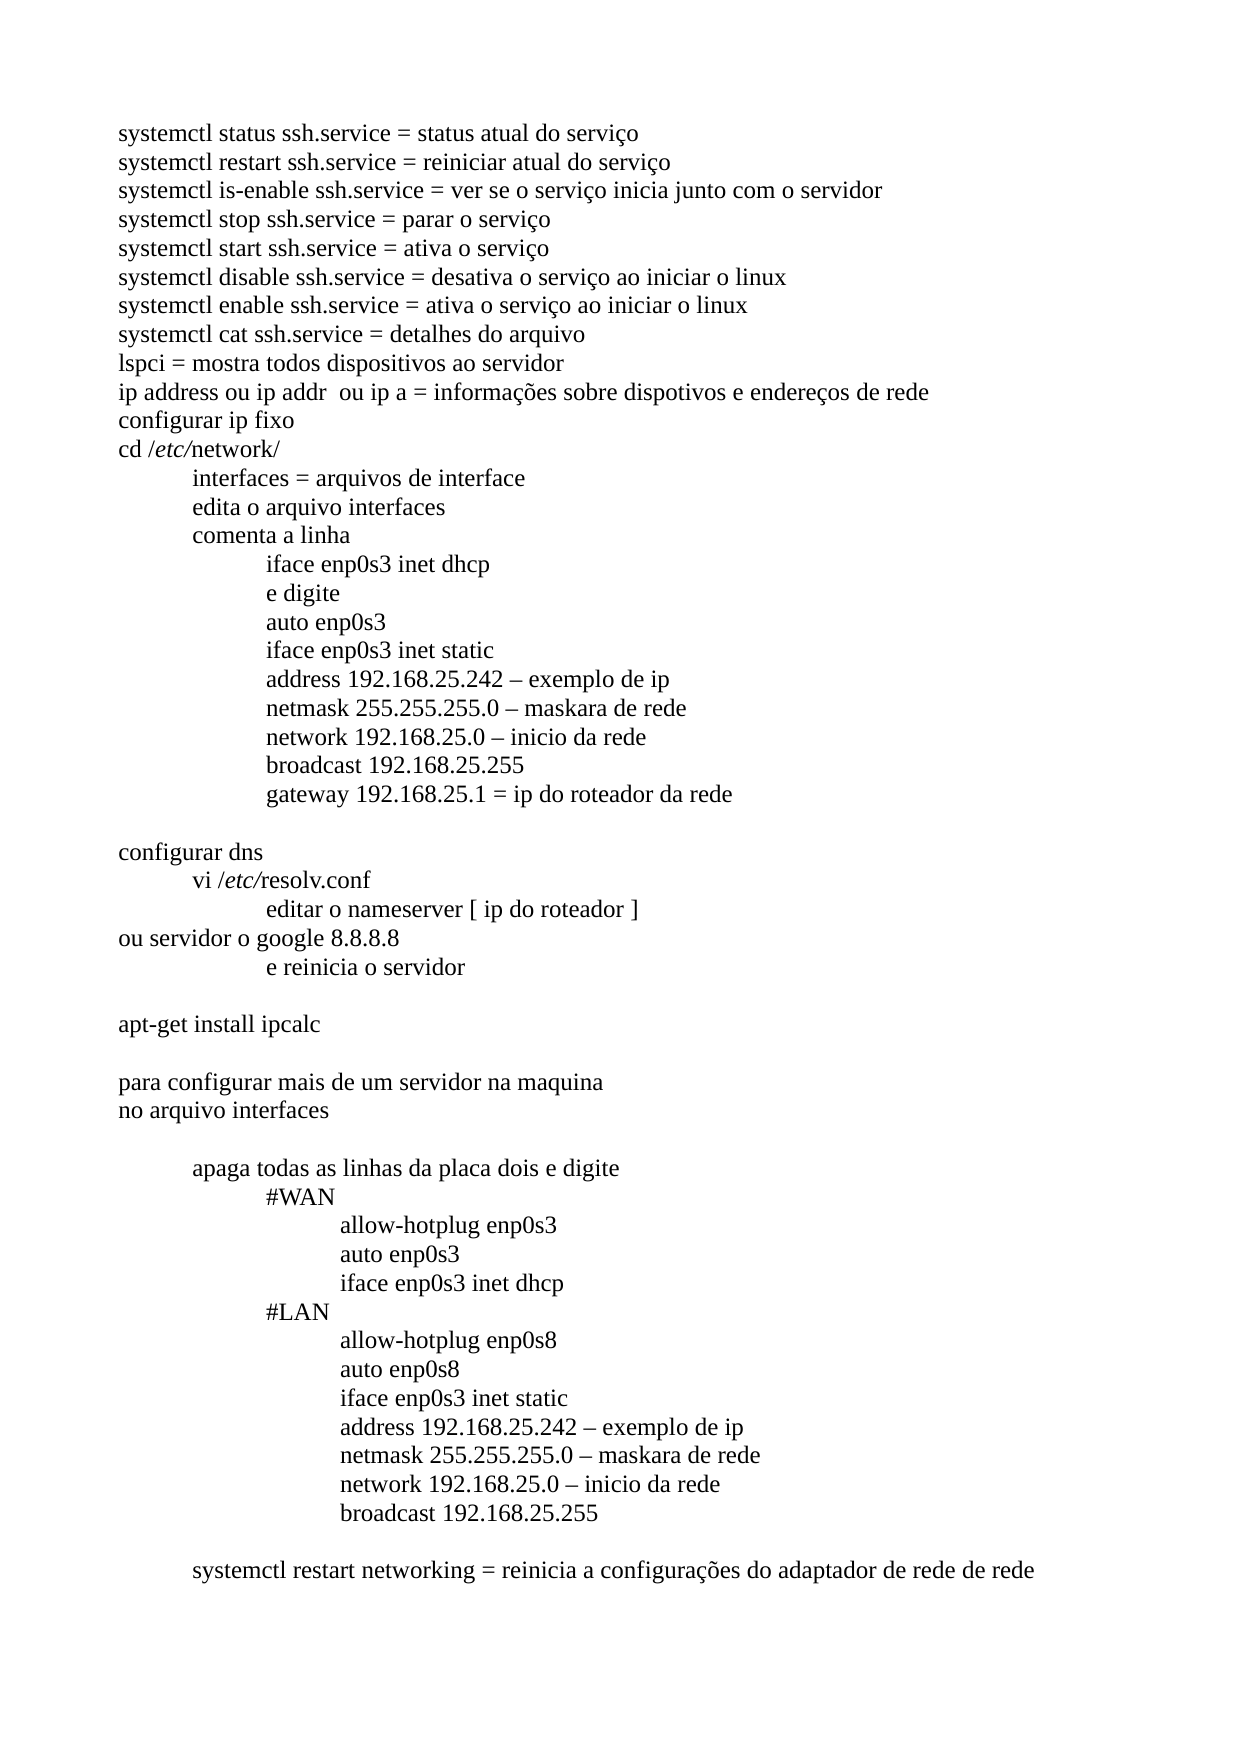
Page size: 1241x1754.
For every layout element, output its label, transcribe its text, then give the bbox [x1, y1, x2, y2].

text ou servidor o google 8.8.8.8 [118, 923, 1122, 952]
text address 192.168.25.242 – exemplo de ip [118, 664, 1122, 693]
text allow-hotplug enp0s8 [118, 1326, 1122, 1354]
text network 192.168.25.0 – inicio da rede [118, 722, 1122, 751]
text configurar dns [118, 837, 1122, 866]
text systemctl is-enable ssh.service = ver se o serviço inicia junto com o servidor [118, 176, 1122, 204]
text iface enp0s3 inet dhcp [118, 1268, 1122, 1297]
text broadcast 192.168.25.255 [118, 1498, 1122, 1527]
text network 192.168.25.0 – inicio da rede [118, 1469, 1122, 1498]
text e reinicia o servidor [118, 952, 1122, 981]
text netmask 255.255.255.0 – maskara de rede [118, 1441, 1122, 1469]
text apaga todas as linhas da placa dois e digite [118, 1153, 1122, 1182]
text auto enp0s3 [118, 607, 1122, 636]
text no arquivo interfaces [118, 1096, 1122, 1124]
text gateway 192.168.25.1 = ip do roteador da rede [118, 779, 1122, 808]
text address 192.168.25.242 – exemplo de ip [118, 1412, 1122, 1441]
text lspci = mostra todos dispositivos ao servidor [118, 348, 1122, 377]
text para configurar mais de um servidor na maquina [118, 1067, 1122, 1096]
text auto enp0s8 [118, 1354, 1122, 1383]
text interfaces = arquivos de interface [118, 463, 1122, 492]
text systemctl enable ssh.service = ativa o serviço ao iniciar o linux [118, 291, 1122, 319]
text systemctl start ssh.service = ativa o serviço [118, 233, 1122, 262]
text e digite [118, 578, 1122, 607]
text iface enp0s3 inet static [118, 1383, 1122, 1412]
text #WAN [118, 1182, 1122, 1211]
text systemctl disable ssh.service = desativa o serviço ao iniciar o linux [118, 262, 1122, 291]
text #LAN [118, 1297, 1122, 1326]
text configurar ip fixo [118, 406, 1122, 434]
text ip address ou ip addr ou ip a = informações sobre dispotivos e endereços de rede [118, 377, 1122, 406]
text iface enp0s3 inet static [118, 636, 1122, 664]
text apt-get install ipcalc [118, 1009, 1122, 1038]
text netmask 255.255.255.0 – maskara de rede [118, 693, 1122, 722]
text broadcast 192.168.25.255 [118, 751, 1122, 779]
text systemctl stop ssh.service = parar o serviço [118, 204, 1122, 233]
text systemctl restart networking = reinicia a configurações do adaptador de rede de rede [118, 1556, 1122, 1584]
text cd /etc/network/ [118, 434, 1122, 463]
text systemctl restart ssh.service = reiniciar atual do serviço [118, 147, 1122, 176]
text systemctl cat ssh.service = detalhes do arquivo [118, 319, 1122, 348]
text comenta a linha [118, 521, 1122, 549]
text iface enp0s3 inet dhcp [118, 549, 1122, 578]
text edita o arquivo interfaces [118, 492, 1122, 521]
text systemctl status ssh.service = status atual do serviço [118, 118, 1122, 147]
text editar o nameserver [ ip do roteador ] [118, 894, 1122, 923]
text auto enp0s3 [118, 1239, 1122, 1268]
text allow-hotplug enp0s3 [118, 1211, 1122, 1239]
text vi /etc/resolv.conf [118, 866, 1122, 894]
